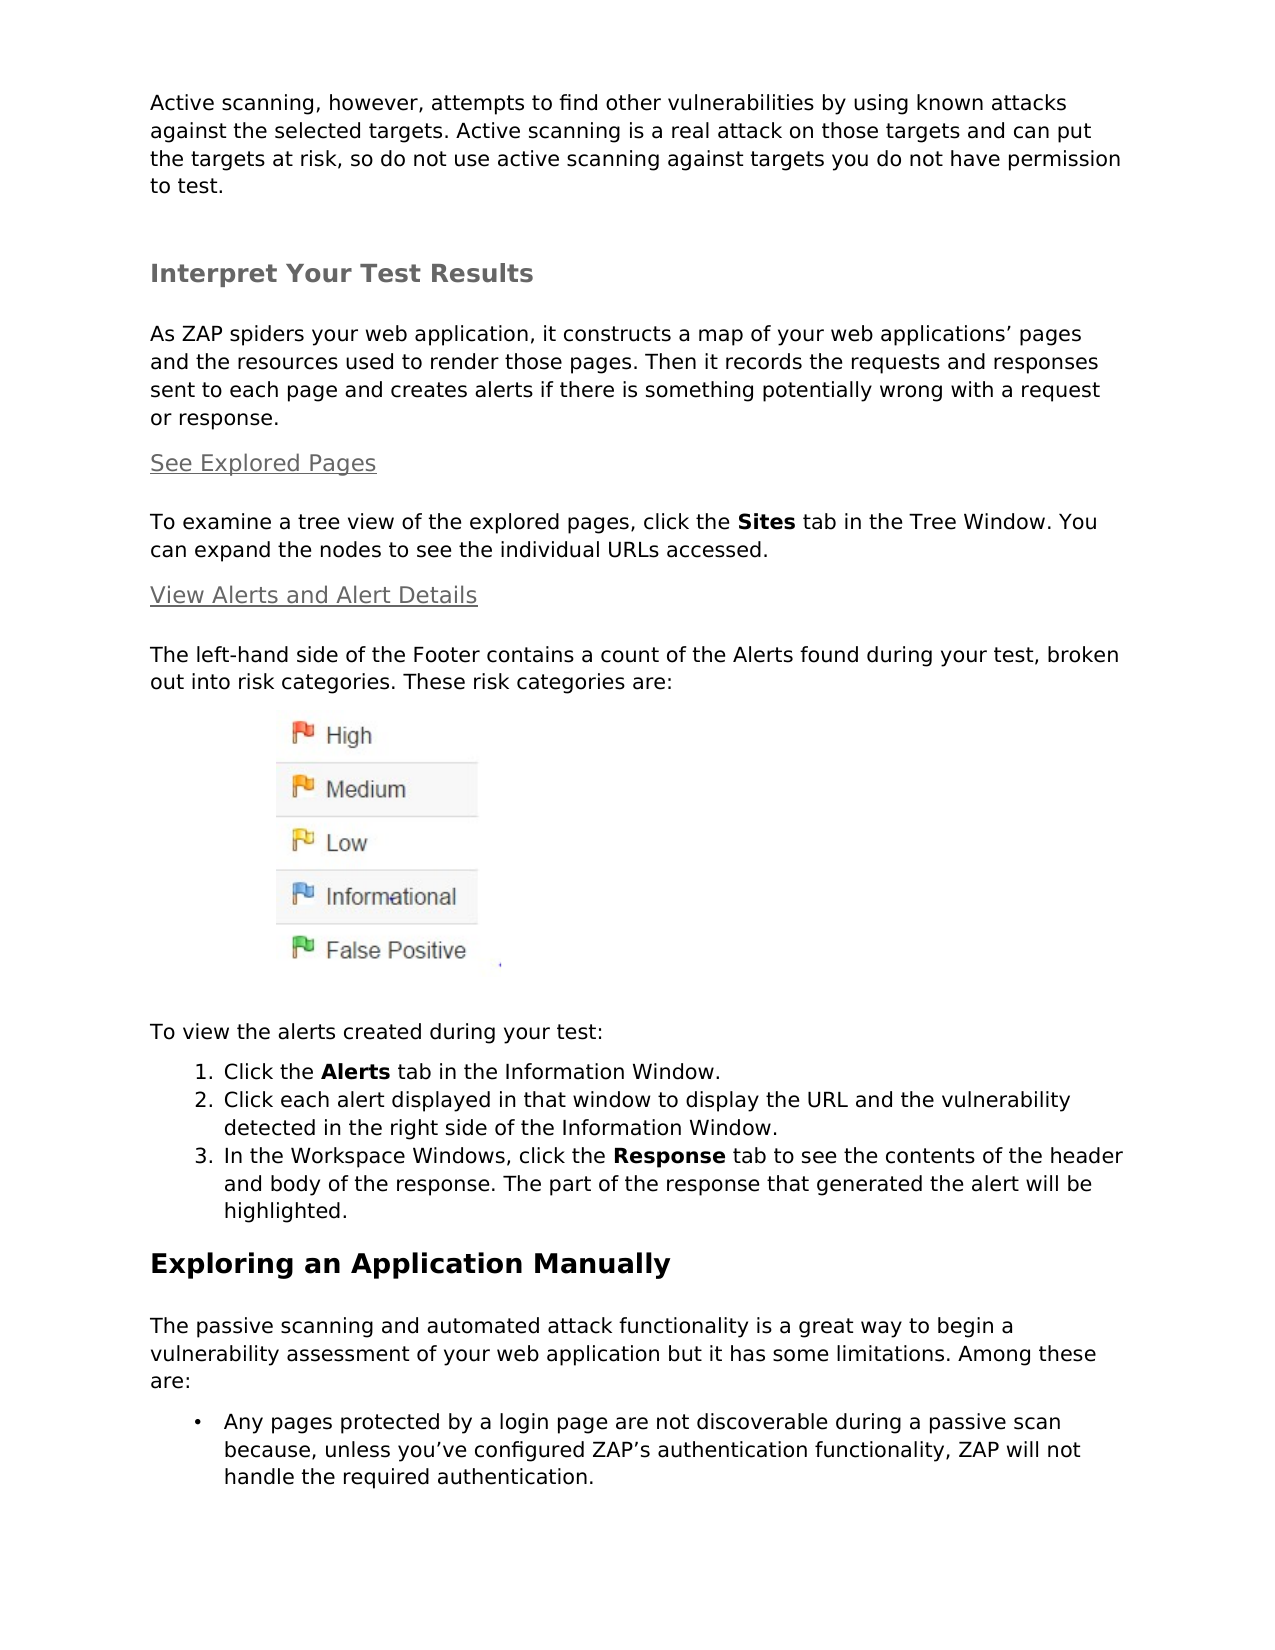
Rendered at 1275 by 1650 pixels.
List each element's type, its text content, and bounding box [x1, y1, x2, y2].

text As ZAP spiders your web application, it constructs a map of your web applications’ pages and the resources used to render those pages. Then it records the requests and responses sent to each page and creates alerts if there is something potentially wrong with a request or response. [150, 322, 1125, 430]
subtitle See Explored Pages [150, 450, 1125, 477]
subtitle View Alerts and Alert Details [150, 582, 1125, 609]
text Active scanning, however, attempts to find other vulnerabilities by using known attacks against the selected targets. Active scanning is a real attack on those targets and can put the targets at risk, so do not use active scanning against targets you do not have permission to test. [150, 91, 1125, 199]
list Any pages protected by a login page are not discoverable during a passive scan because, unless you’ve configured ZAP’s authentication functionality, ZAP will not handle the required authentication. [194, 1410, 1125, 1490]
subtitle Interpret Your Test Results [150, 259, 1125, 288]
list In the Workspace Windows, click the Response tab to see the contents of the header and body of the response. The part of the response that generated the alert will be highlighted. [194, 1144, 1125, 1224]
text To view the alerts created during your test: [150, 1020, 1125, 1044]
picture [276, 710, 502, 977]
list Click the Alerts tab in the Information Window. [194, 1060, 1125, 1085]
text The left-hand side of the Footer contains a count of the Alerts found during your test, broken out into risk categories. These risk categories are: [150, 643, 1125, 695]
text The passive scanning and automated attack functionality is a great way to begin a vulnerability assessment of your web application but it has some limitations. Among these are: [150, 1314, 1125, 1394]
list Click each alert displayed in that window to display the URL and the vulnerability detected in the right side of the Information Window. [194, 1088, 1125, 1140]
subtitle Exploring an Application Manually [150, 1248, 1125, 1280]
text To examine a tree view of the explored pages, click the Sites tab in the Tree Window. You can expand the nodes to see the individual URLs accessed. [150, 510, 1125, 562]
